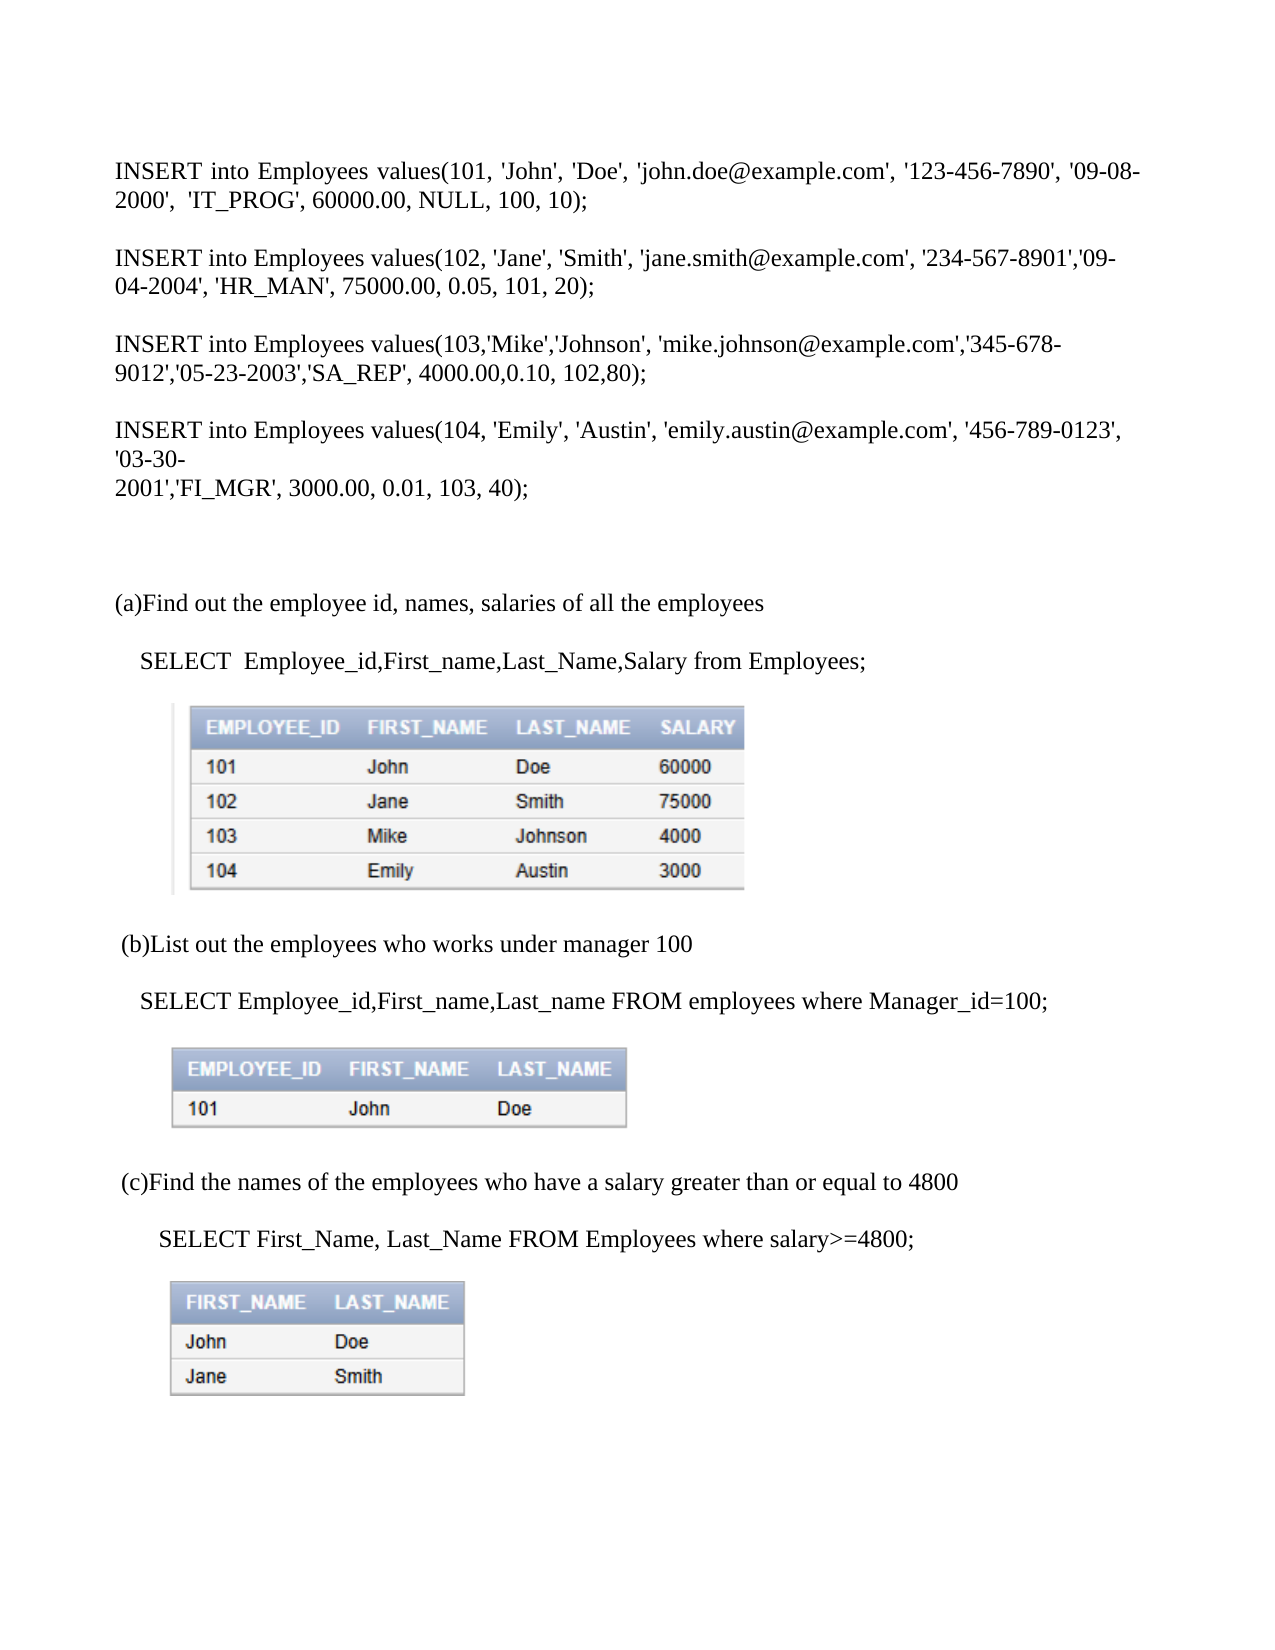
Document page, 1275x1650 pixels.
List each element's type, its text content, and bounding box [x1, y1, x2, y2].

text INSERT into Employees values(103,'Mike','Johnson', 'mike.johnson@example.com','345-678-9012','05-23-2003','SA_REP', 4000.00,0.10, 102,80); [114, 329, 1142, 387]
text INSERT into Employees values(102, 'Jane', 'Smith', 'jane.smith@example.com', '234-567-8901','09-04-2004', 'HR_MAN', 75000.00, 0.05, 101, 20); [114, 243, 1142, 300]
text INSERT into Employees values(101, 'John', 'Doe', 'john.doe@example.com', '123-456-7890', '09-08-2000', 'IT_PROG', 60000.00, NULL, 100, 10); [114, 156, 1142, 214]
text (a)Find out the employee id, names, salaries of all the employees [114, 588, 1142, 617]
picture [164, 1043, 632, 1133]
picture [164, 1281, 506, 1396]
text SELECT First_Name, Last_Name FROM Employees where salary>=4800; [114, 1224, 1142, 1253]
text SELECT Employee_id,First_name,Last_Name,Salary from Employees; [114, 646, 1142, 675]
text INSERT into Employees values(104, 'Emily', 'Austin', 'emily.austin@example.com', '456-789-0123', '03-30- [114, 416, 1142, 473]
text SELECT Employee_id,First_name,Last_name FROM employees where Manager_id=100; [114, 986, 1142, 1015]
text (c)Find the names of the employees who have a salary greater than or equal to 4800 [114, 1138, 1142, 1195]
picture [170, 703, 745, 895]
text (b)List out the employees who works under manager 100 [114, 929, 1142, 957]
text 2001','FI_MGR', 3000.00, 0.01, 103, 40); [114, 473, 1142, 502]
